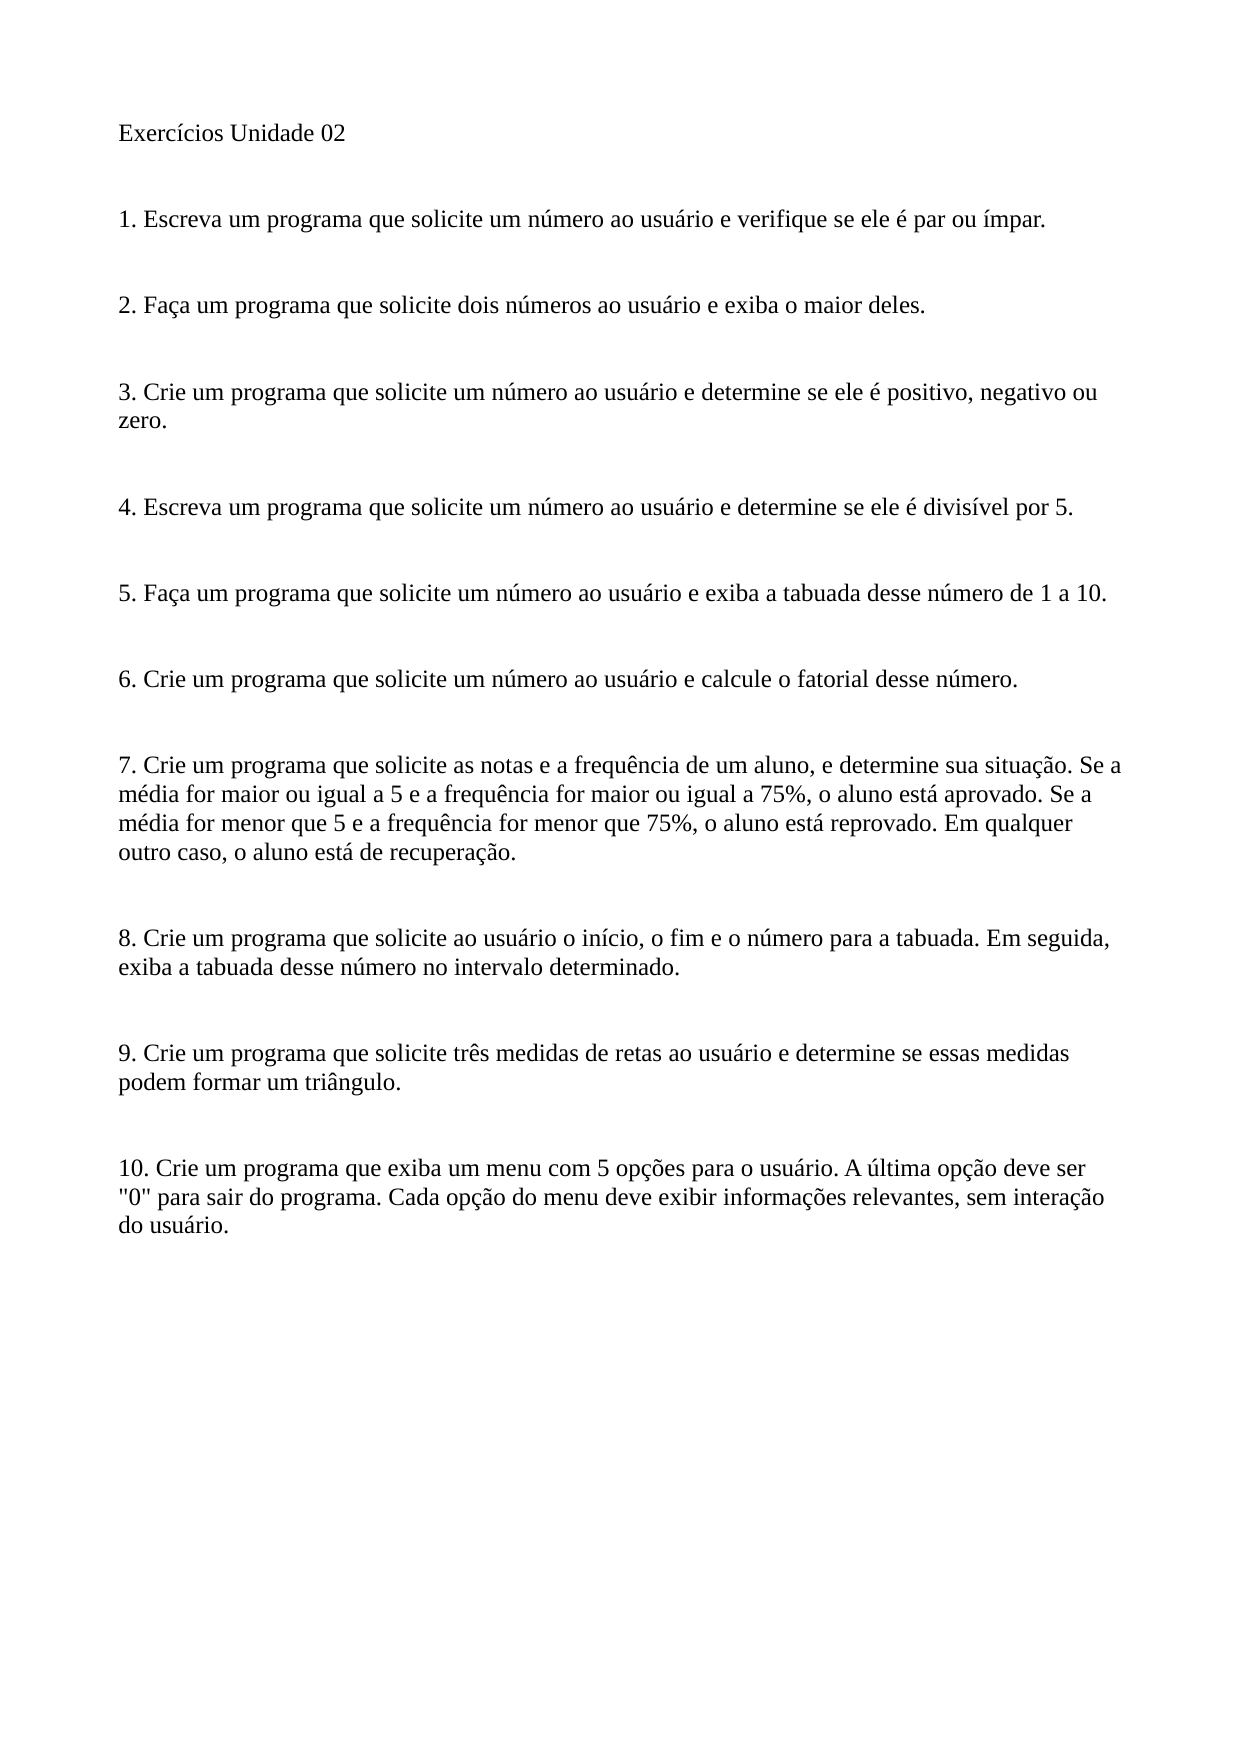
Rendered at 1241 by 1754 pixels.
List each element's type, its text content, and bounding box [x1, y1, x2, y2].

text 7. Crie um programa que solicite as notas e a frequência de um aluno, e determine sua situação. Se a média for maior ou igual a 5 e a frequência for maior ou igual a 75%, o aluno está aprovado. Se a média for menor que 5 e a frequência for menor que 75%, o aluno está reprovado. Em qualquer outro caso, o aluno está de recuperação. [118, 751, 1122, 866]
text 3. Crie um programa que solicite um número ao usuário e determine se ele é positivo, negativo ou zero. [118, 377, 1122, 434]
text 1. Escreva um programa que solicite um número ao usuário e verifique se ele é par ou ímpar. [118, 204, 1122, 233]
text Exercícios Unidade 02 [118, 118, 1122, 147]
text 9. Crie um programa que solicite três medidas de retas ao usuário e determine se essas medidas podem formar um triângulo. [118, 1038, 1122, 1096]
text 6. Crie um programa que solicite um número ao usuário e calcule o fatorial desse número. [118, 664, 1122, 693]
text 8. Crie um programa que solicite ao usuário o início, o fim e o número para a tabuada. Em seguida, exiba a tabuada desse número no intervalo determinado. [118, 923, 1122, 981]
text 5. Faça um programa que solicite um número ao usuário e exiba a tabuada desse número de 1 a 10. [118, 578, 1122, 607]
text 10. Crie um programa que exiba um menu com 5 opções para o usuário. A última opção deve ser "0" para sair do programa. Cada opção do menu deve exibir informações relevantes, sem interação do usuário. [118, 1153, 1122, 1239]
text 4. Escreva um programa que solicite um número ao usuário e determine se ele é divisível por 5. [118, 492, 1122, 521]
text 2. Faça um programa que solicite dois números ao usuário e exiba o maior deles. [118, 291, 1122, 319]
